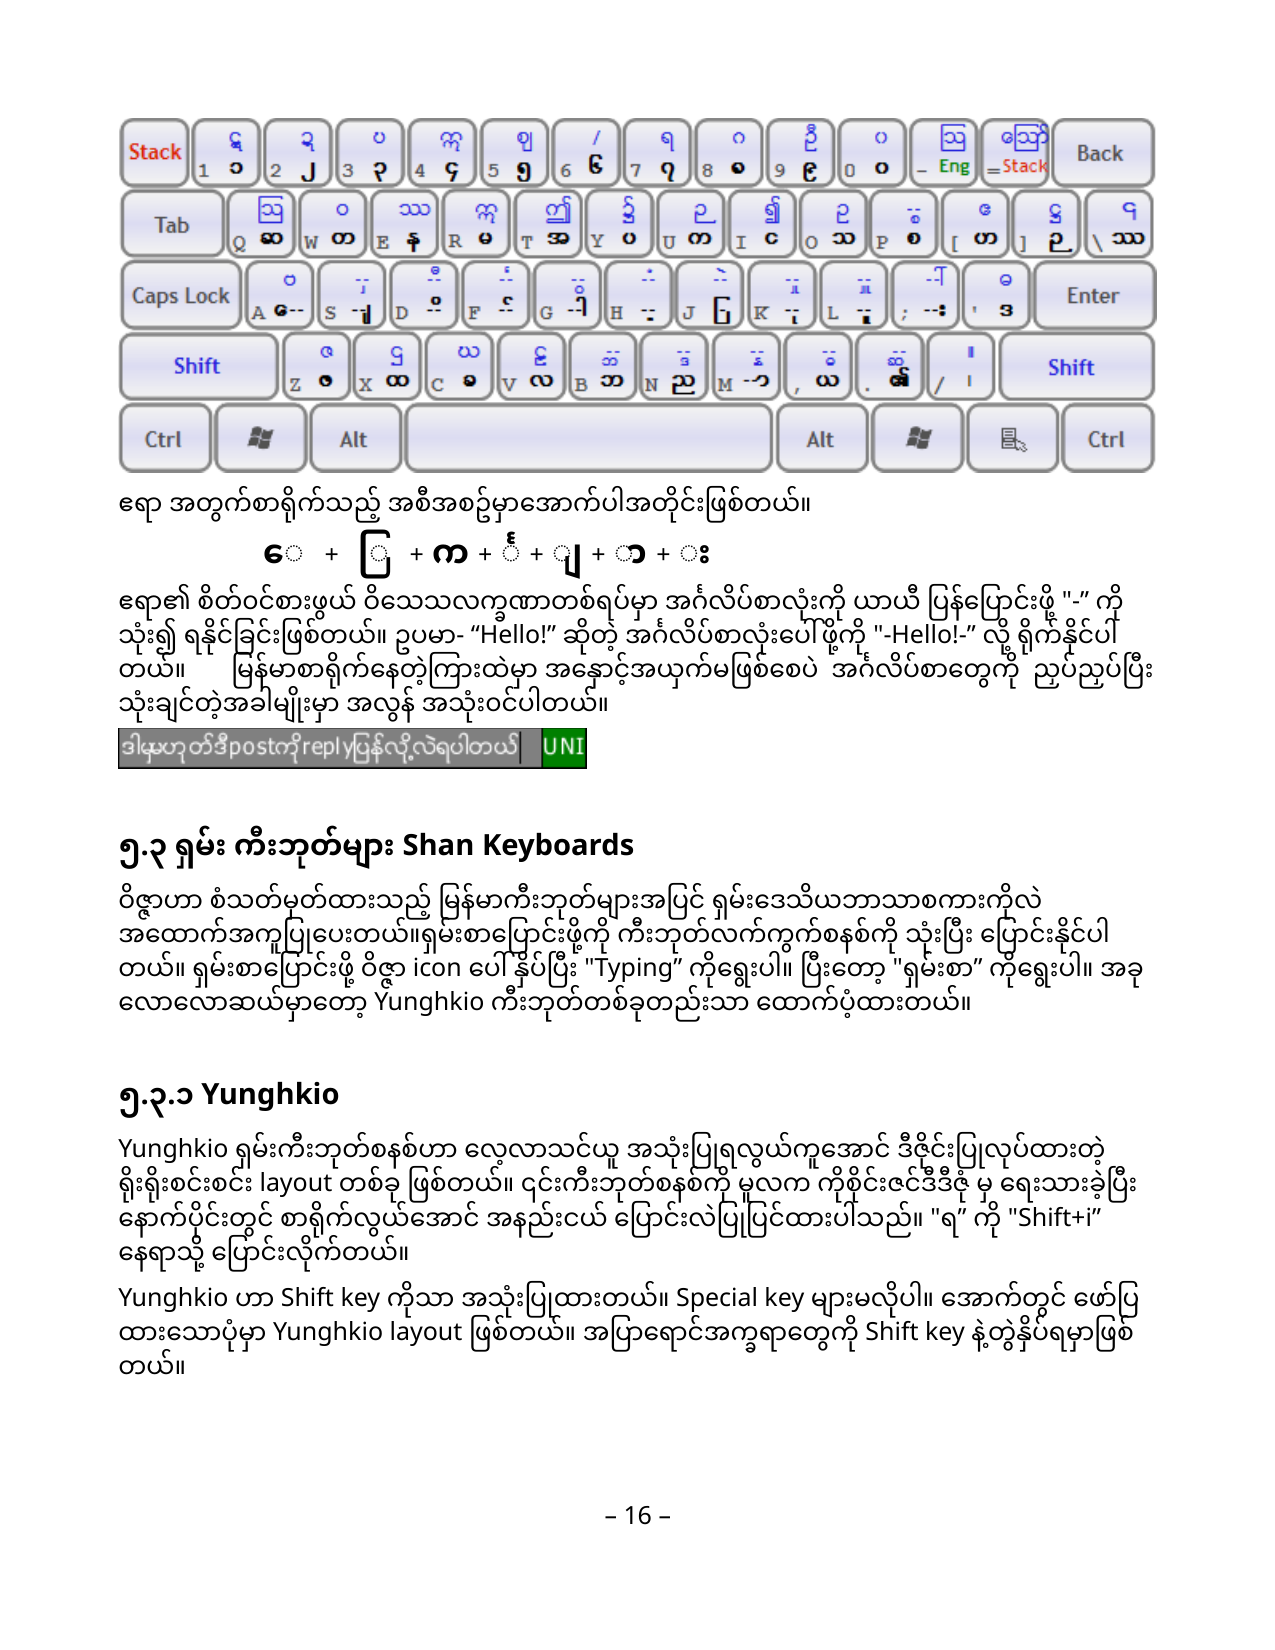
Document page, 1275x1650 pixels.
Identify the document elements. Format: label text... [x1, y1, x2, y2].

text Yunghkio ရှမ်းကီးဘုတ်စနစ်ဟာ လေ့လာသင်ယူ အသုံးပြုရလွယ်ကူအောင် ဒီဇိုင်းပြုလုပ်ထားတဲ့ ရိုးရိုးစင်းစင်း layout တစ်ခု ဖြစ်တယ်။ ၎င်းကီးဘုတ်စနစ်ကို မူလက ကိုစိုင်းဇင်ဒီဒီဇုံ မှ ရေးသားခဲ့ပြီး နောက်ပိုင်းတွင် စာရိုက်လွယ်အောင် အနည်းငယ် ပြောင်းလဲပြုပြင်ထားပါသည်။ "ရ” ကို "Shift+i” နေရာသို့ ပြောင်းလိုက်တယ်။ [118, 1131, 1157, 1267]
text ဝိဇ္ဇာဟာ စံသတ်မှတ်ထားသည့် မြန်မာကီးဘုတ်များအပြင် ရှမ်းဒေသိယဘာသာစကားကိုလဲ အထောက်အကူပြုပေးတယ်။ရှမ်းစာပြောင်းဖို့ကို ကီးဘုတ်လက်ကွက်စနစ်ကို သုံးပြီး ပြောင်းနိုင်ပါတယ်။ ရှမ်းစာပြောင်းဖို့ ဝိဇ္ဇာ icon ပေါ် နှိပ်ပြီး "Typing” ကိုရွေးပါ။ ပြီးတော့ "ရှမ်းစာ” ကိုရွေးပါ။ အခုလောလောဆယ်မှာတော့ Yunghkio ကီးဘုတ်တစ်ခုတည်းသာ ထောက်ပံ့ထားတယ်။ [118, 881, 1157, 1018]
picture [118, 728, 587, 769]
subtitle ၅.၃ ရှမ်း ကီးဘုတ်များ Shan Keyboards [118, 824, 1157, 863]
text ဧရာ အတွက်စာရိုက်သည့် အစီအစဥ်မှာအောက်ပါအတိုင်းဖြစ်တယ်။ [118, 473, 1157, 519]
subtitle ၅.၃.၁ Yunghkio [118, 1073, 1157, 1113]
text Yunghkio ဟာ Shift key ကိုသာ အသုံးပြုထားတယ်။ Special key များမလိုပါ။ အောက်တွင် ဖော်ပြထားသောပုံမှာ Yunghkio layout ဖြစ်တယ်။ အပြာရောင်အက္ခရာတွေကို Shift key နဲ့တွဲနှိပ်ရမှာဖြစ်တယ်။ [118, 1280, 1157, 1382]
text ဧရာ၏ စိတ်၀င်စားဖွယ် ဝိသေသလက္ခဏာတစ်ရပ်မှာ အင်္ဂလိပ်စာလုံးကို ယာယီ ပြန်ပြောင်းဖို့ "-” ကို သုံး၍ ရနိုင်ခြင်းဖြစ်တယ်။ ဥပမာ- “Hello!” ဆိုတဲ့ အင်္ဂလိပ်စာလုံးပေါ်ဖို့ကို "-Hello!-” လို့ ရိုက်နိုင်ပါတယ်။ မြန်မာစာရိုက်နေတဲ့ကြားထဲမှာ အနှောင့်အယှက်မဖြစ်စေပဲ အင်္ဂလိပ်စာတွေကို ညှပ်ညှပ်ပြီး သုံးချင်တဲ့အခါမျိုးမှာ အလွန် အသုံး၀င်ပါတယ်။ [118, 583, 1157, 719]
text ေ + ြ + က + င်္ + ျ + ာ + း [118, 528, 1157, 574]
picture [118, 118, 1157, 473]
